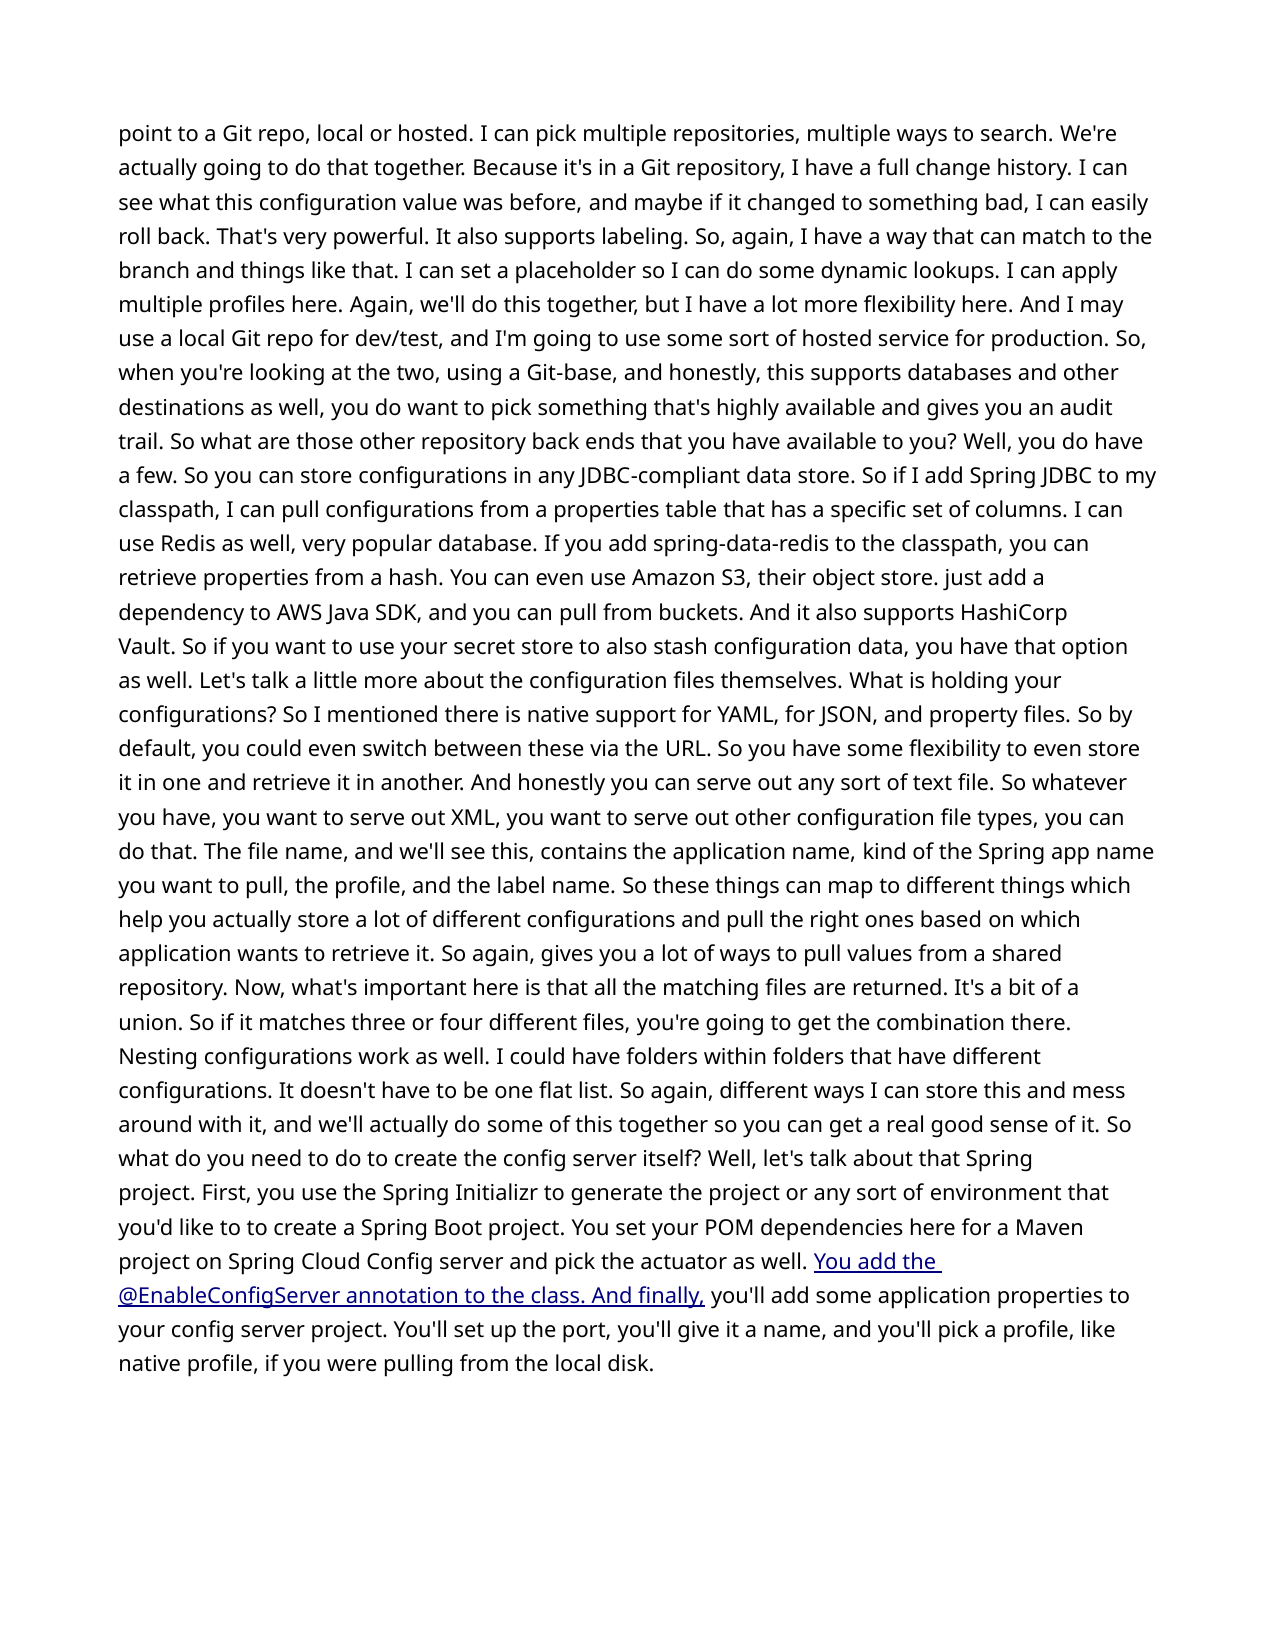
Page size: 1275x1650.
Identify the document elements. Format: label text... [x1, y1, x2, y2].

text point to a Git repo, local or hosted. I can pick multiple repositories, multiple ways to search. We're actually going to do that together. Because it's in a Git repository, I have a full change history. I can see what this configuration value was before, and maybe if it changed to something bad, I can easily roll back. That's very powerful. It also supports labeling. So, again, I have a way that can match to the branch and things like that. I can set a placeholder so I can do some dynamic lookups. I can apply multiple profiles here. Again, we'll do this together, but I have a lot more flexibility here. And I may use a local Git repo for dev/test, and I'm going to use some sort of hosted service for production. So, when you're looking at the two, using a Git‑base, and honestly, this supports databases and other destinations as well, you do want to pick something that's highly available and gives you an audit trail. So what are those other repository back ends that you have available to you? Well, you do have a few. So you can store configurations in any JDBC‑compliant data store. So if I add Spring JDBC to my classpath, I can pull configurations from a properties table that has a specific set of columns. I can use Redis as well, very popular database. If you add spring‑data‑redis to the classpath, you can retrieve properties from a hash. You can even use Amazon S3, their object store. just add a dependency to AWS Java SDK, and you can pull from buckets. And it also supports HashiCorp Vault. So if you want to use your secret store to also stash configuration data, you have that option as well. Let's talk a little more about the configuration files themselves. What is holding your configurations? So I mentioned there is native support for YAML, for JSON, and property files. So by default, you could even switch between these via the URL. So you have some flexibility to even store it in one and retrieve it in another. And honestly you can serve out any sort of text file. So whatever you have, you want to serve out XML, you want to serve out other configuration file types, you can do that. The file name, and we'll see this, contains the application name, kind of the Spring app name you want to pull, the profile, and the label name. So these things can map to different things which help you actually store a lot of different configurations and pull the right ones based on which application wants to retrieve it. So again, gives you a lot of ways to pull values from a shared repository. Now, what's important here is that all the matching files are returned. It's a bit of a union. So if it matches three or four different files, you're going to get the combination there. Nesting configurations work as well. I could have folders within folders that have different configurations. It doesn't have to be one flat list. So again, different ways I can store this and mess around with it, and we'll actually do some of this together so you can get a real good sense of it. So what do you need to do to create the config server itself? Well, let's talk about that Spring project. First, you use the Spring Initializr to generate the project or any sort of environment that you'd like to to create a Spring Boot project. You set your POM dependencies here for a Maven project on Spring Cloud Config server and pick the actuator as well. You add the @EnableConfigServer annotation to the class. And finally, you'll add some application properties to your config server project. You'll set up the port, you'll give it a name, and you'll pick a profile, like native profile, if you were pulling from the local disk. [118, 118, 1157, 1378]
